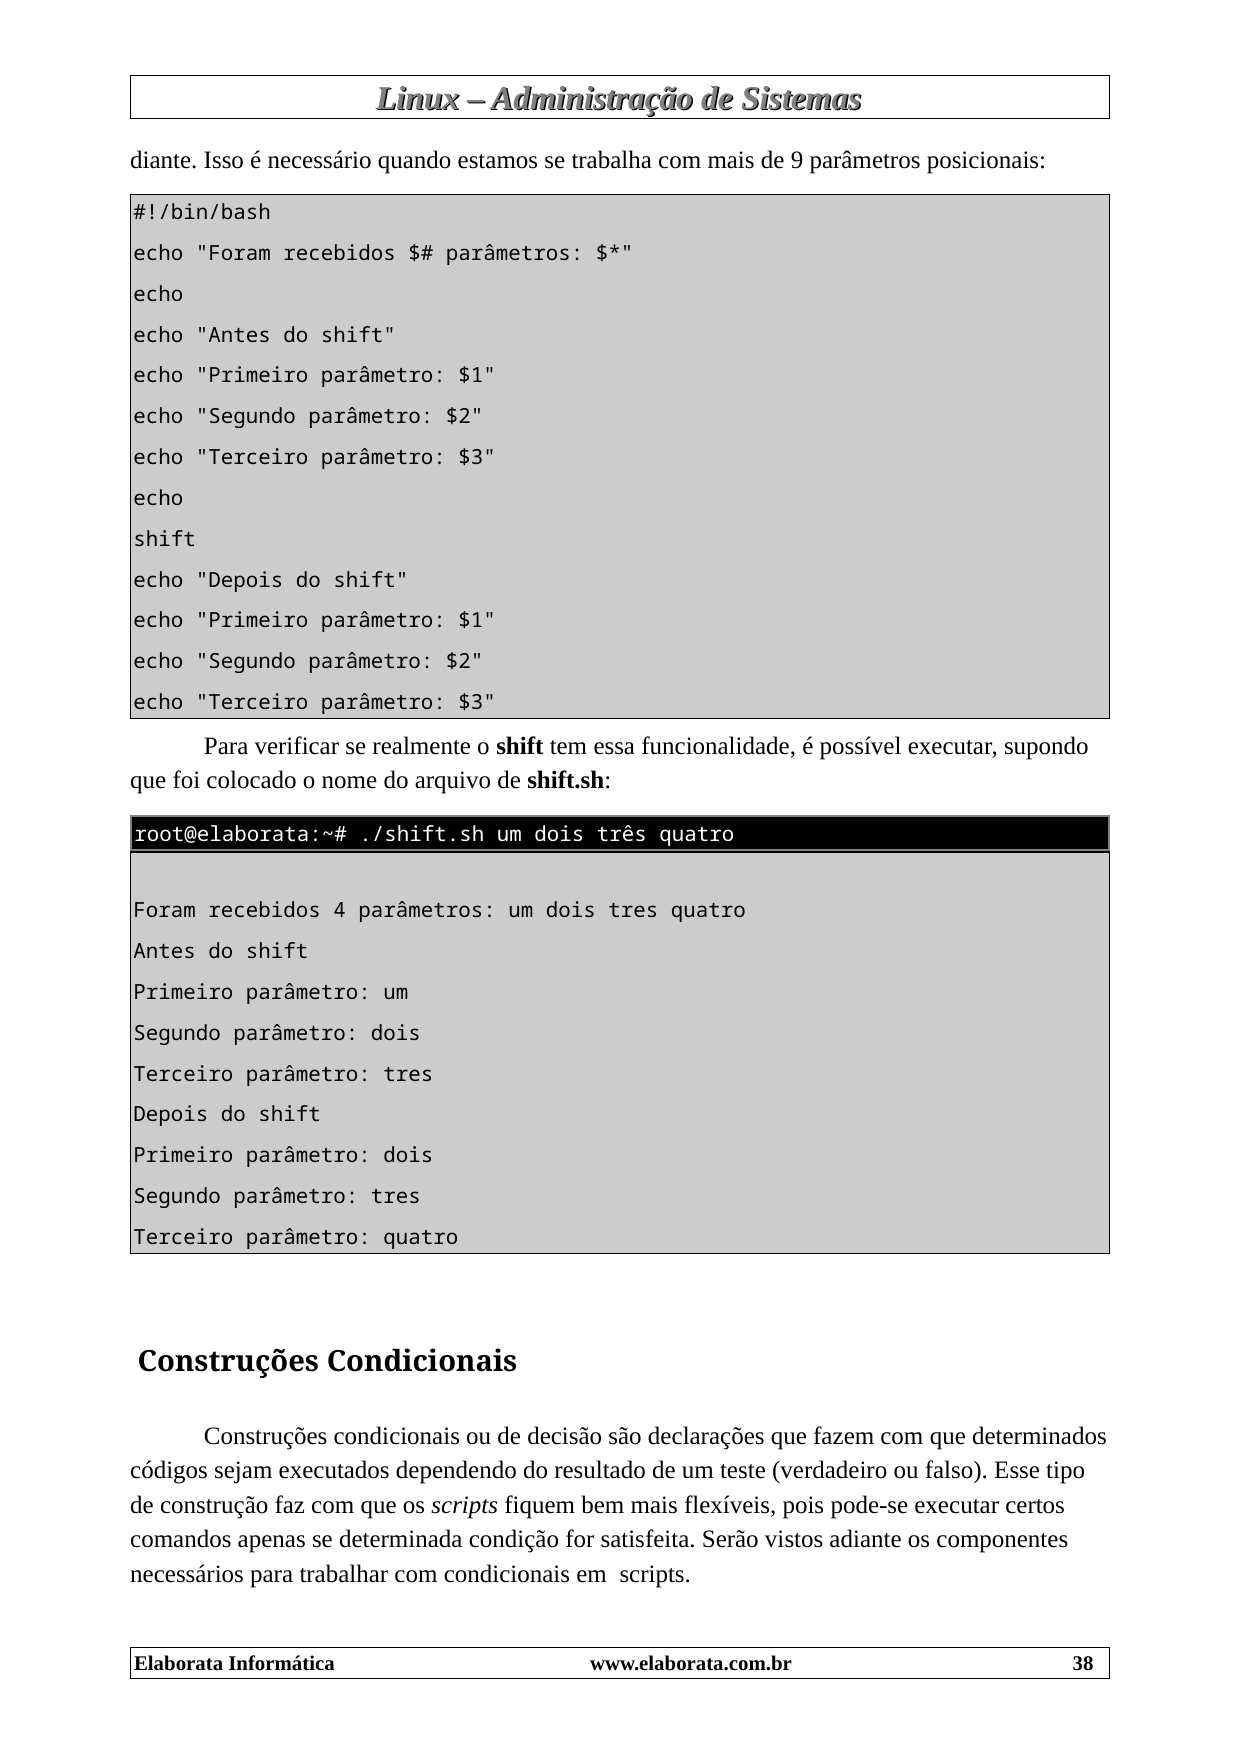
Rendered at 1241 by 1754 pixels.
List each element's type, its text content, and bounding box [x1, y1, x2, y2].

text echo "Segundo parâmetro: $2" [131, 643, 1109, 675]
subtitle Construções Condicionais [130, 1340, 1110, 1379]
text Primeiro parâmetro: dois [131, 1137, 1109, 1169]
text Segundo parâmetro: dois [131, 1015, 1109, 1046]
text Terceiro parâmetro: quatro [131, 1219, 1109, 1253]
text echo [131, 276, 1109, 307]
text echo "Antes do shift" [131, 317, 1109, 348]
text Depois do shift [131, 1096, 1109, 1128]
text Primeiro parâmetro: um [131, 974, 1109, 1006]
text Terceiro parâmetro: tres [131, 1056, 1109, 1087]
text echo "Foram recebidos $# parâmetros: $*" [131, 235, 1109, 266]
text echo "Segundo parâmetro: $2" [131, 398, 1109, 430]
text Para verificar se realmente o shift tem essa funcionalidade, é possível executar, supondo que foi colocado o nome do arquivo de shift.sh: [130, 731, 1110, 794]
text echo "Primeiro parâmetro: $1" [131, 357, 1109, 389]
text shift [131, 521, 1109, 552]
text echo "Terceiro parâmetro: $3" [131, 684, 1109, 718]
text Construções condicionais ou de decisão são declarações que fazem com que determinados códigos sejam executados dependendo do resultado de um teste (verdadeiro ou falso). Esse tipo de construção faz com que os scripts fiquem bem mais flexíveis, pois pode-se executar certos comandos apenas se determinada condição for satisfeita. Serão vistos adiante os componentes necessários para trabalhar com condicionais em scripts. [130, 1421, 1110, 1587]
text echo [131, 480, 1109, 511]
text Segundo parâmetro: tres [131, 1178, 1109, 1210]
text Foram recebidos 4 parâmetros: um dois tres quatro [131, 892, 1109, 924]
text Antes do shift [131, 933, 1109, 965]
text echo "Primeiro parâmetro: $1" [131, 602, 1109, 634]
text diante. Isso é necessário quando estamos se trabalha com mais de 9 parâmetros posicionais: [130, 145, 1110, 174]
text echo "Terceiro parâmetro: $3" [131, 439, 1109, 471]
text root@elaborata:~# ./shift.sh um dois três quatro [132, 817, 1108, 849]
text echo "Depois do shift" [131, 562, 1109, 593]
text #!/bin/bash [131, 195, 1109, 226]
